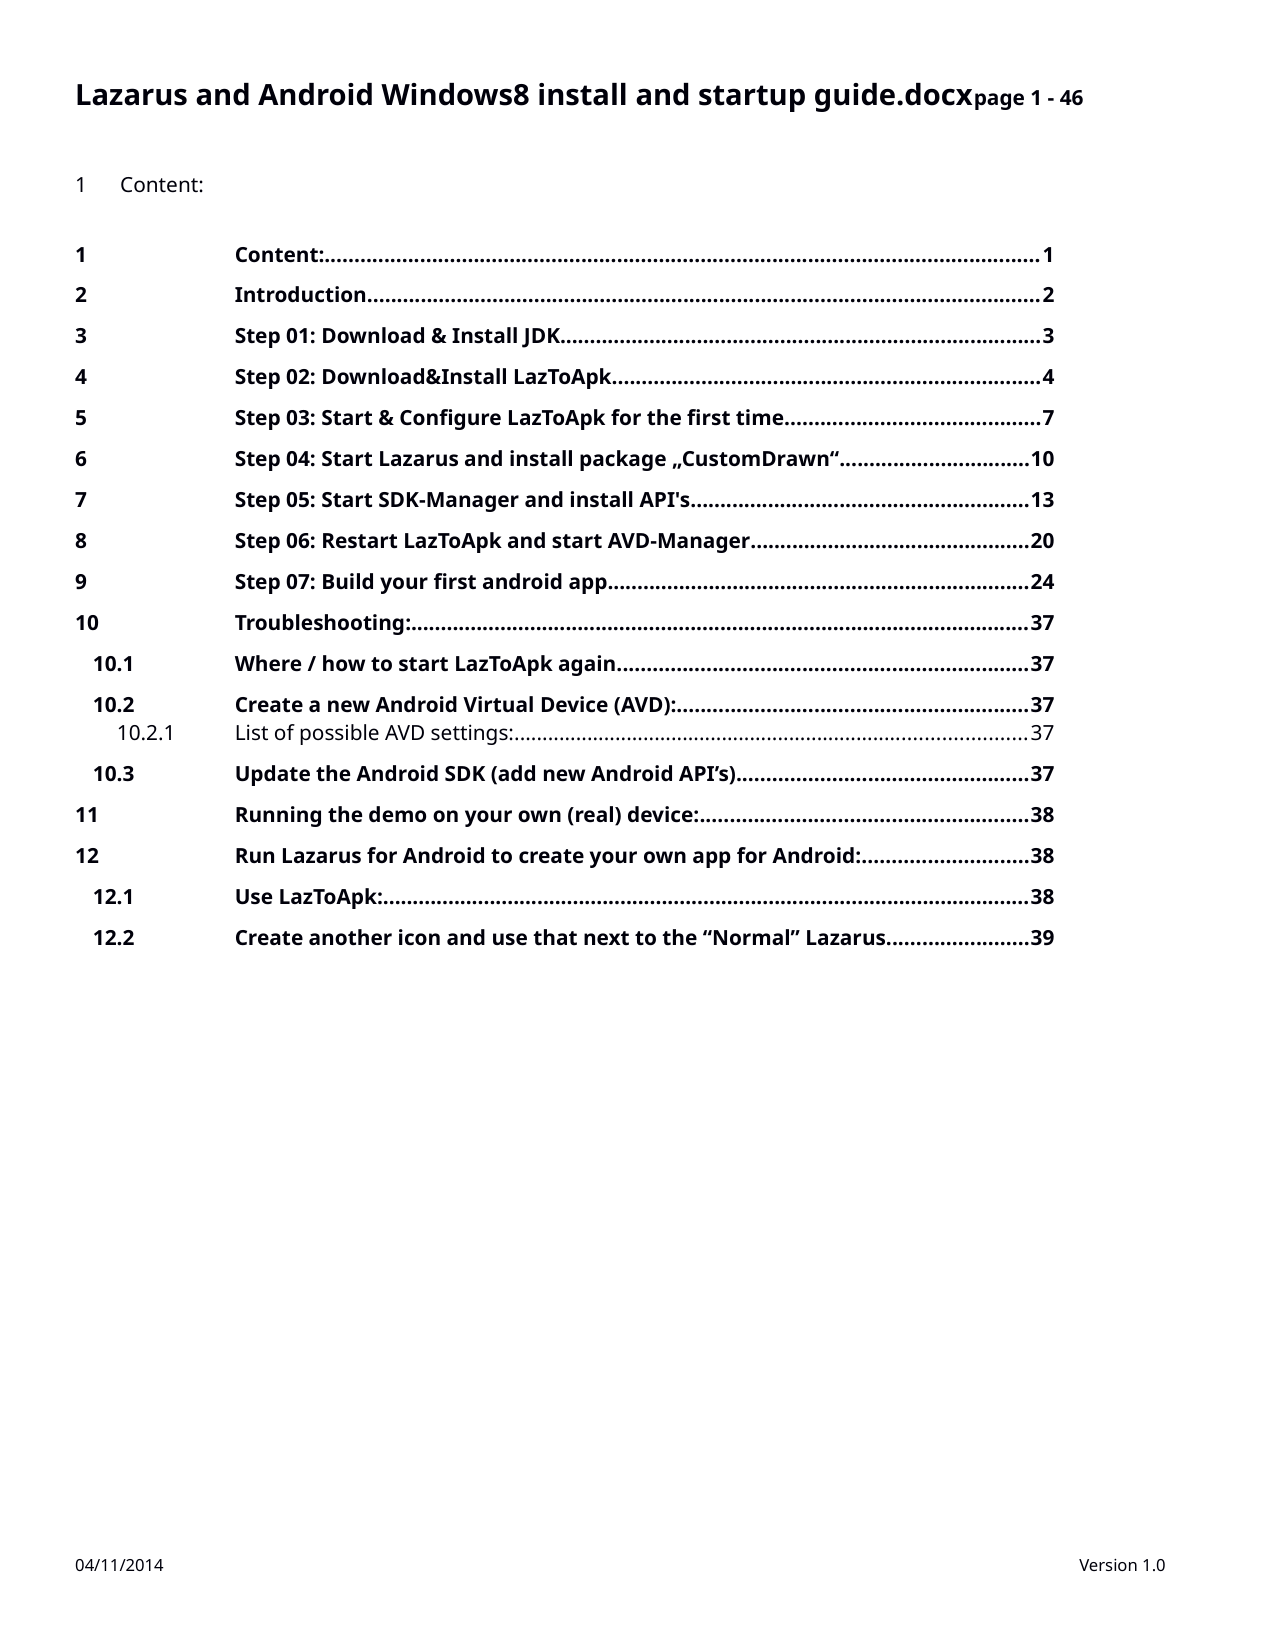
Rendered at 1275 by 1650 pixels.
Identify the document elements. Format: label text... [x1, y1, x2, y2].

text 8 Step 06: Restart LazToApk and start AVD-Manager 20 [75, 526, 1200, 555]
text 9 Step 07: Build your first android app 24 [75, 567, 1200, 596]
text 10.2.1 List of possible AVD settings: 37 [117, 718, 1200, 747]
text 10.2 Create a new Android Virtual Device (AVD): 37 [93, 690, 1200, 718]
text 7 Step 05: Start SDK-Manager and install API's 13 [75, 485, 1200, 514]
text 12.2 Create another icon and use that next to the “Normal” Lazarus. 39 [93, 923, 1200, 952]
text 3 Step 01: Download & Install JDK 3 [75, 322, 1200, 350]
text 10.3 Update the Android SDK (add new Android API’s) 37 [93, 759, 1200, 788]
text 1 Content: 1 [75, 240, 1200, 268]
text 2 Introduction. 2 [75, 281, 1200, 309]
text 10.1 Where / how to start LazToApk again. 37 [93, 649, 1200, 677]
text 11 Running the demo on your own (real) device: 38 [75, 800, 1200, 829]
text 4 Step 02: Download&Install LazToApk 4 [75, 362, 1200, 391]
text 12 Run Lazarus for Android to create your own app for Android: 38 [75, 841, 1200, 870]
text 12.1 Use LazToApk: 38 [93, 882, 1200, 911]
text 6 Step 04: Start Lazarus and install package „CustomDrawn“ 10 [75, 444, 1200, 473]
text 5 Step 03: Start & Configure LazToApk for the first time 7 [75, 403, 1200, 432]
subtitle Content: [75, 170, 1200, 199]
text 10 Troubleshooting: 37 [75, 608, 1200, 637]
